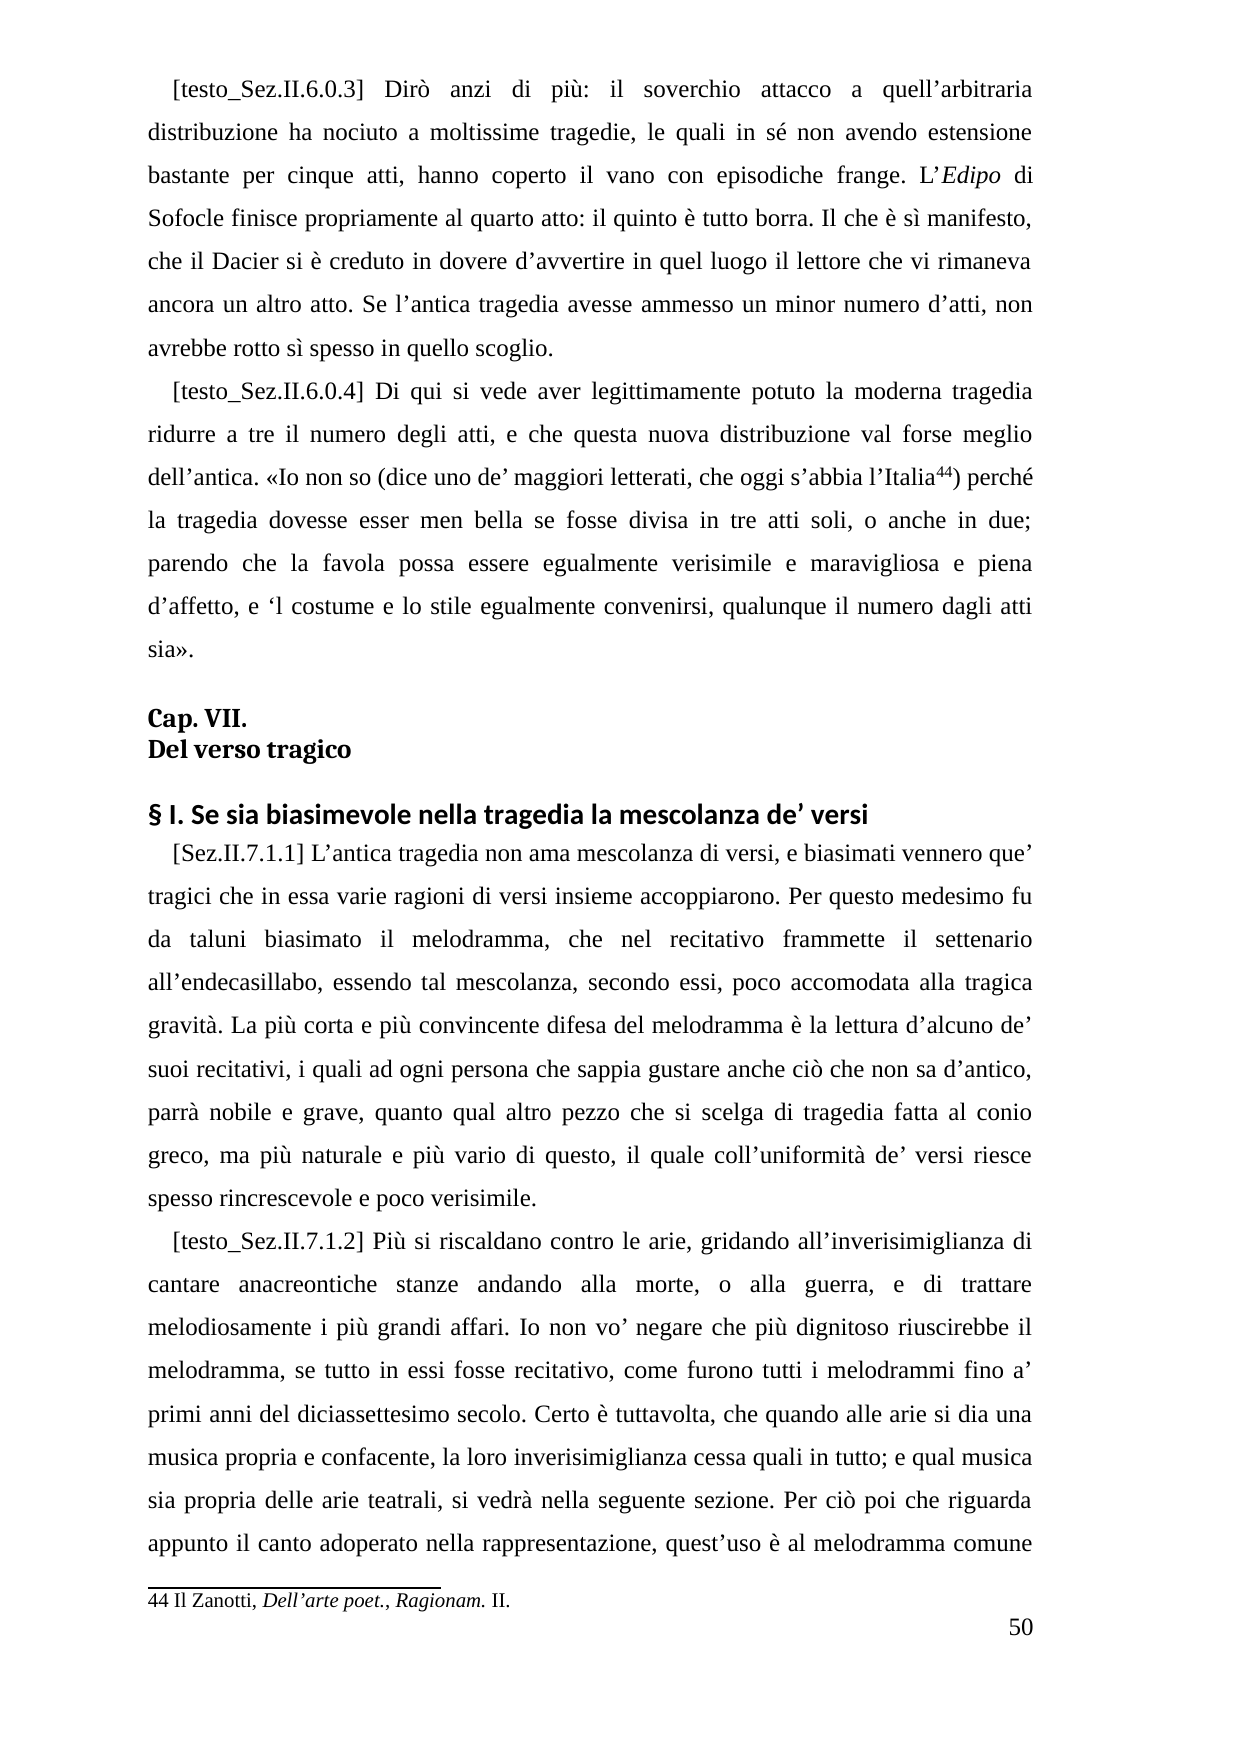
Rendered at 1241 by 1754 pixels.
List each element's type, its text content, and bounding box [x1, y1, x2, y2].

text [testo_Sez.II.6.0.3] Dirò anzi di più: il soverchio attacco a quell’arbitraria distribuzione ha nociuto a moltissime tragedie, le quali in sé non avendo estensione bastante per cinque atti, hanno coperto il vano con episodiche frange. L’Edipo di Sofocle finisce propriamente al quarto atto: il quinto è tutto borra. Il che è sì manifesto, che il Dacier si è creduto in dovere d’avvertire in quel luogo il lettore che vi rimaneva ancora un altro atto. Se l’antica tragedia avesse ammesso un minor numero d’atti, non avrebbe rotto sì spesso in quello scoglio. [148, 74, 1033, 361]
subtitle Cap. VII. Del verso tragico [148, 703, 1033, 765]
text [testo_Sez.II.6.0.4] Di qui si vede aver legittimamente potuto la moderna tragedia ridurre a tre il numero degli atti, e che questa nuova distribuzione val forse meglio dell’antica. «Io non so (dice uno de’ maggiori letterati, che oggi s’abbia l’Italia) perché la tragedia dovesse esser men bella se fosse divisa in tre atti soli, o anche in due; parendo che la favola possa essere egualmente verisimile e maravigliosa e piena d’affetto, e ‘l costume e lo stile egualmente convenirsi, qualunque il numero dagli atti sia». [148, 376, 1033, 663]
text [testo_Sez.II.7.1.2] Più si riscaldano contro le arie, gridando all’inverisimiglianza di cantare anacreontiche stanze andando alla morte, o alla guerra, e di trattare melodiosamente i più grandi affari. Io non vo’ negare che più dignitoso riuscirebbe il melodramma, se tutto in essi fosse recitativo, come furono tutti i melodrammi fino a’ primi anni del diciassettesimo secolo. Certo è tuttavolta, che quando alle arie si dia una musica propria e confacente, la loro inverisimiglianza cessa quali in tutto; e qual musica sia propria delle arie teatrali, si vedrà nella seguente sezione. Per ciò poi che riguarda appunto il canto adoperato nella rappresentazione, quest’uso è al melodramma comune [148, 1226, 1033, 1557]
text [Sez.II.7.1.1] L’antica tragedia non ama mescolanza di versi, e biasimati vennero que’ tragici che in essa varie ragioni di versi insieme accoppiarono. Per questo medesimo fu da taluni biasimato il melodramma, che nel recitativo frammette il settenario all’endecasillabo, essendo tal mescolanza, secondo essi, poco accomodata alla tragica gravità. La più corta e più convincente difesa del melodramma è la lettura d’alcuno de’ suoi recitativi, i quali ad ogni persona che sappia gustare anche ciò che non sa d’antico, parrà nobile e grave, quanto qual altro pezzo che si scelga di tragedia fatta al conio greco, ma più naturale e più vario di questo, il quale coll’uniformità de’ versi riesce spesso rincrescevole e poco verisimile. [148, 838, 1033, 1212]
subtitle § I. Se sia biasimevole nella tragedia la mescolanza de’ versi [148, 796, 1033, 832]
text Il Zanotti, Dell’arte poet., Ragionam. II. [148, 1588, 1033, 1612]
